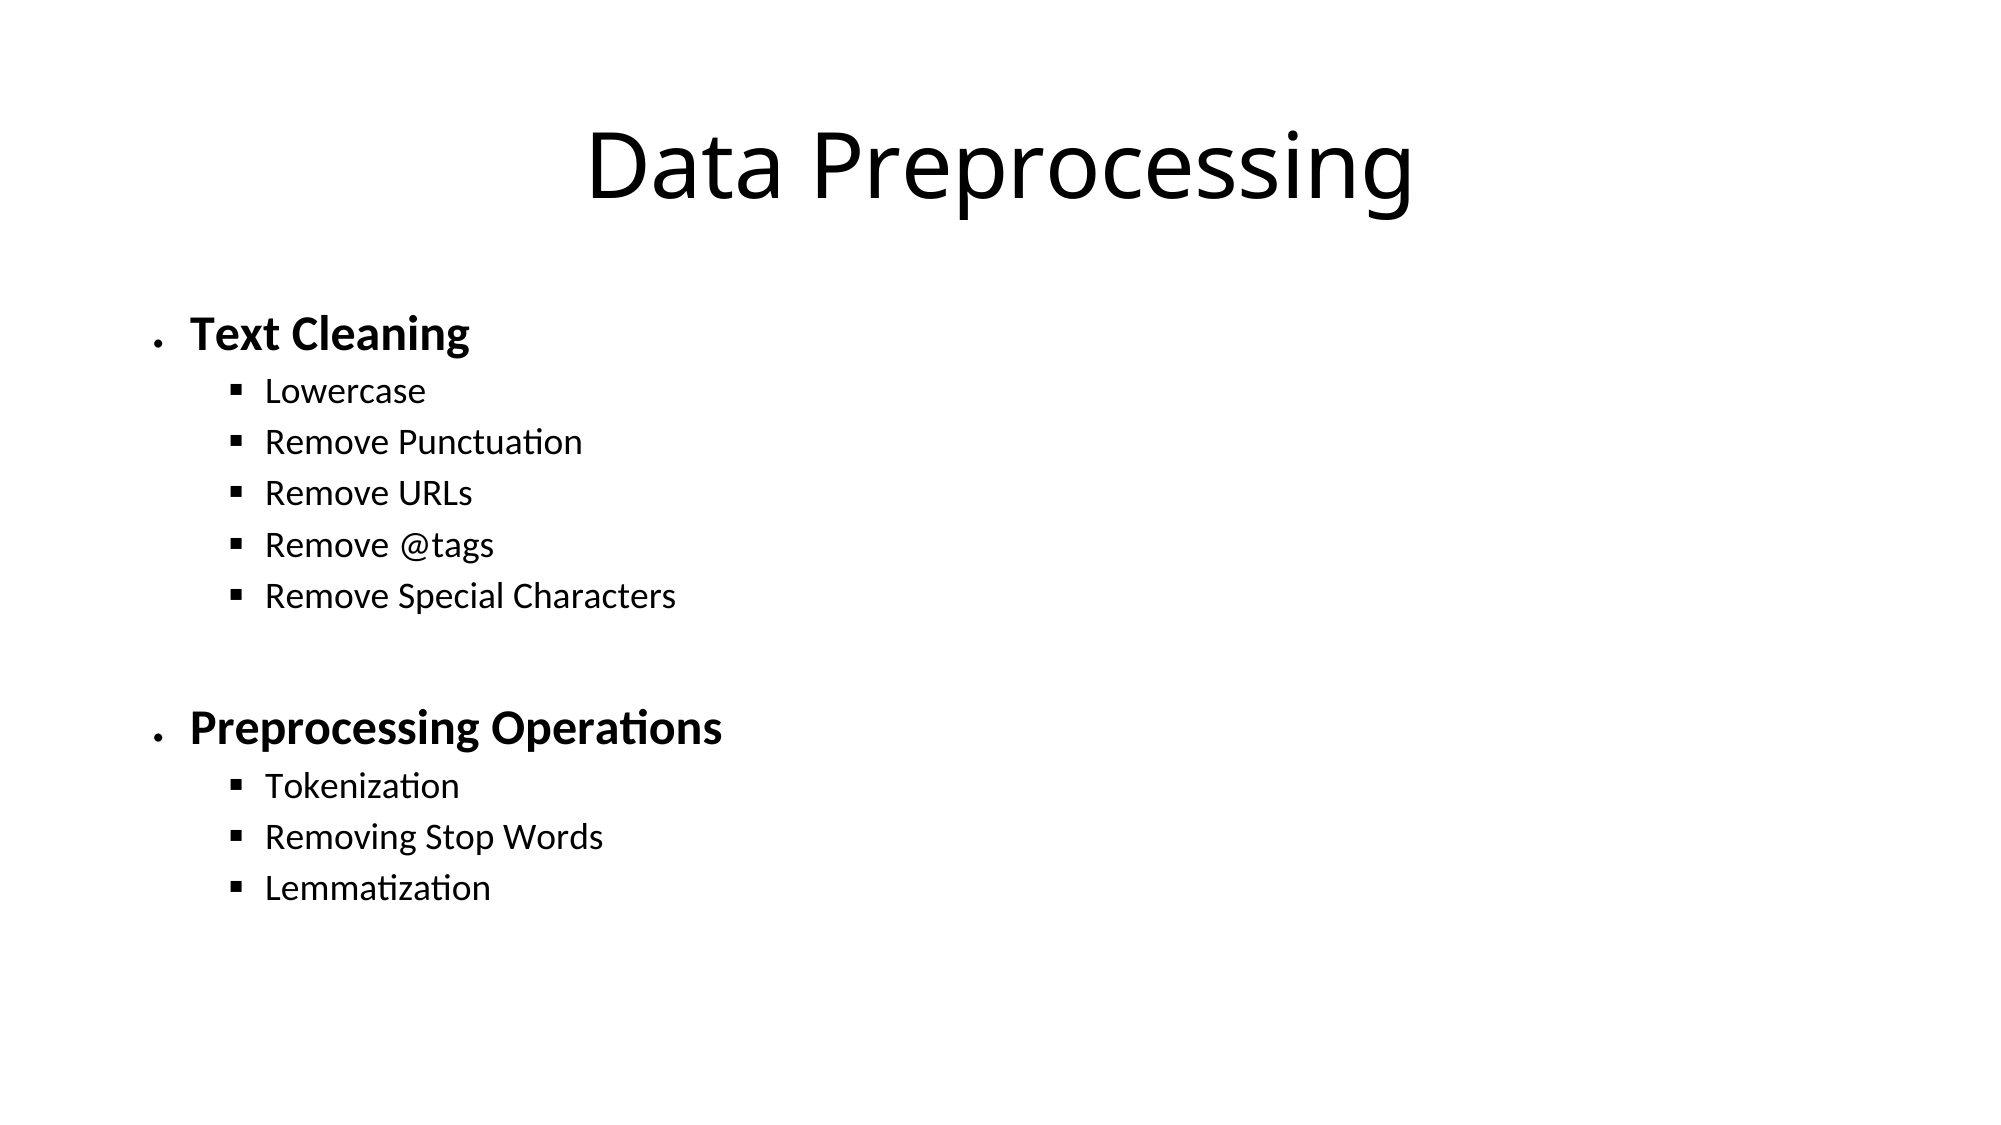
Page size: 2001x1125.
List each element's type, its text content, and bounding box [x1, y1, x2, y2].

list Text Cleaning [152, 301, 1958, 362]
list Remove @tags [227, 521, 1958, 566]
list Lowercase [227, 367, 1958, 413]
list Remove URLs [227, 469, 1958, 515]
list Tokenization [227, 762, 1958, 807]
list Removing Stop Words [227, 813, 1958, 858]
subtitle Data Preprocessing [496, 116, 1505, 220]
list Preprocessing Operations [152, 696, 1958, 757]
list Remove Punctuation [227, 418, 1958, 464]
list Remove Special Characters [227, 572, 1958, 617]
list Lemmatization [227, 864, 1958, 909]
